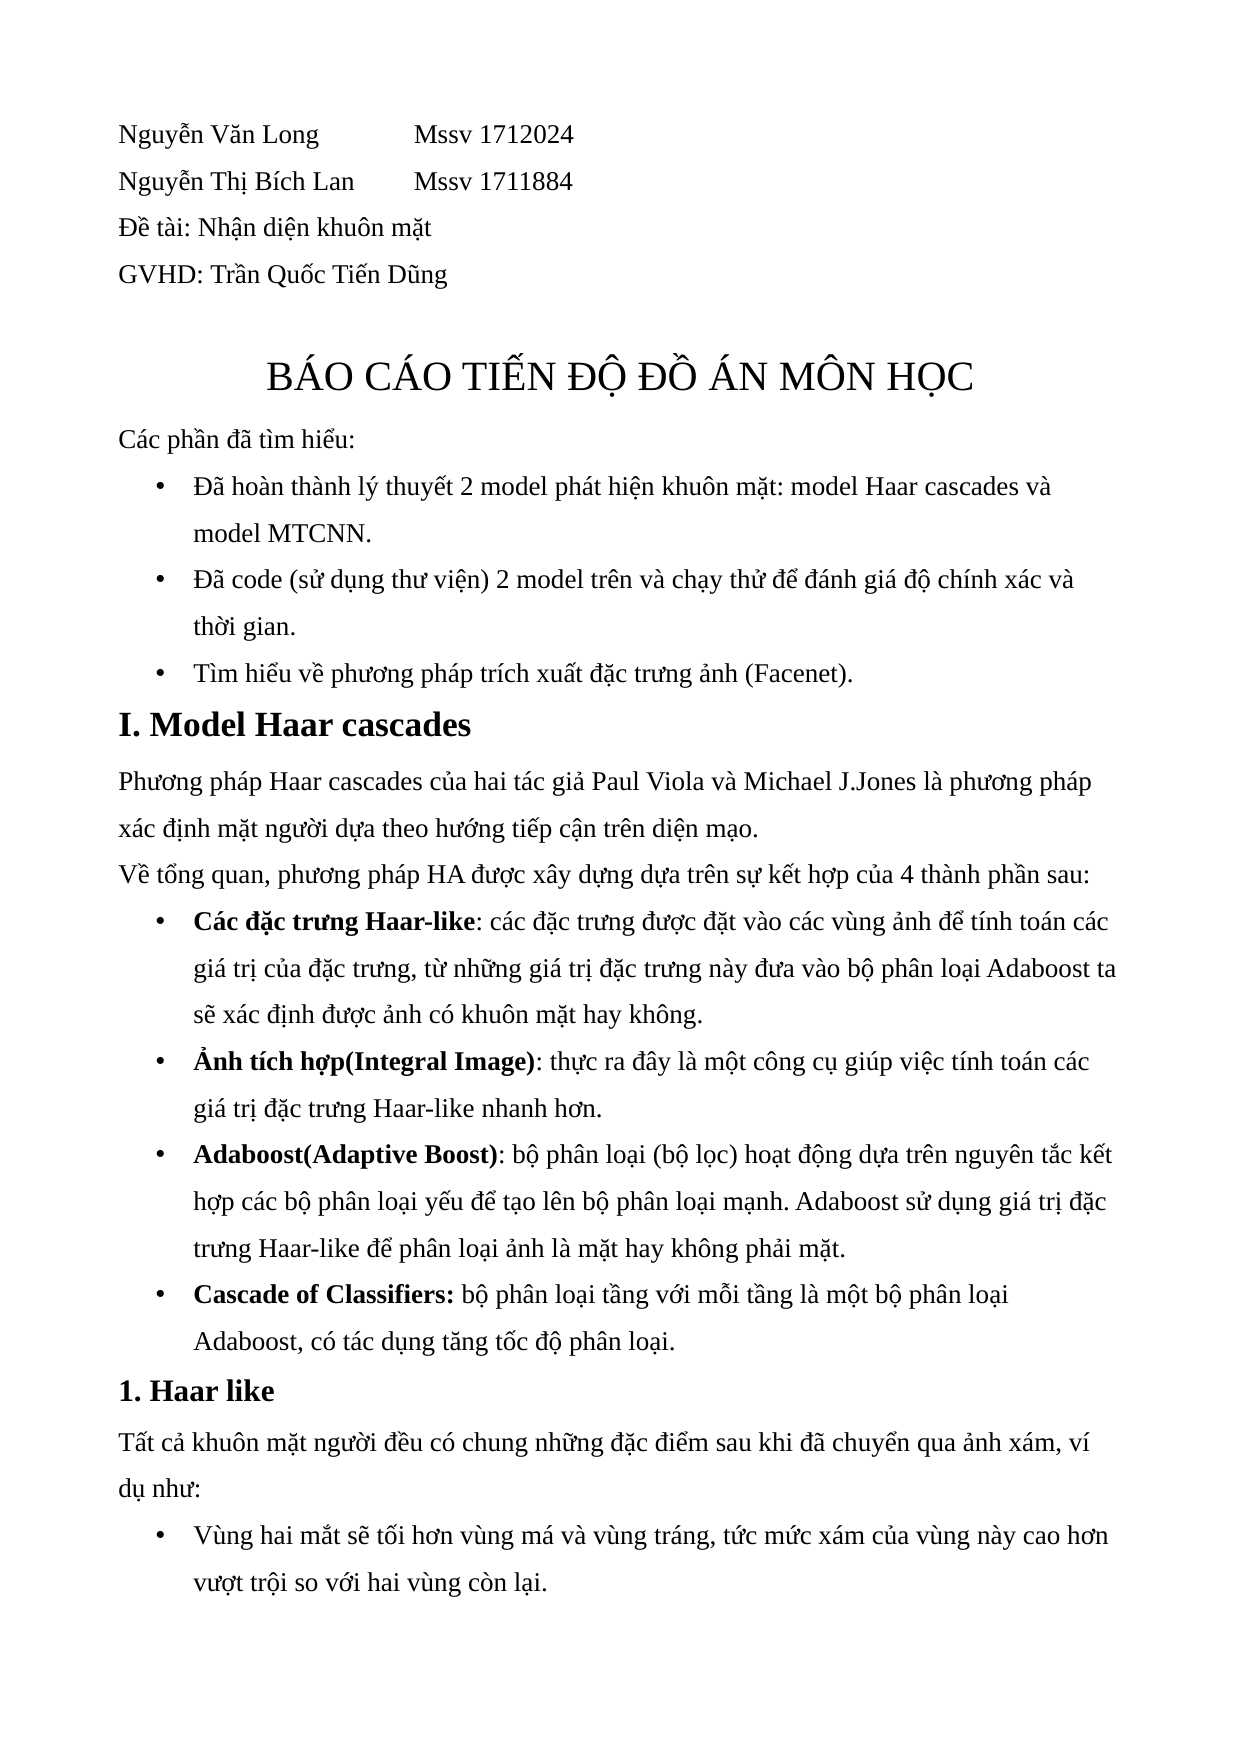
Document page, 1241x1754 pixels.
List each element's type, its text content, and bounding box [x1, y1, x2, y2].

list Vùng hai mắt sẽ tối hơn vùng má và vùng tráng, tức mức xám của vùng này cao hơn vượt trội so với hai vùng còn lại. [156, 1519, 1122, 1597]
text 1. Haar like [118, 1372, 1122, 1408]
text BÁO CÁO TIẾN ĐỘ ĐỒ ÁN MÔN HỌC [118, 351, 1122, 399]
text Đề tài: Nhận diện khuôn mặt [118, 211, 1122, 243]
text Phương pháp Haar cascades của hai tác giả Paul Viola và Michael J.Jones là phương pháp xác định mặt người dựa theo hướng tiếp cận trên diện mạo. [118, 765, 1122, 843]
text Nguyễn Văn Long Mssv 1712024 [118, 118, 1122, 149]
text Tất cả khuôn mặt người đều có chung những đặc điểm sau khi đã chuyển qua ảnh xám, ví dụ như: [118, 1426, 1122, 1504]
list Tìm hiểu về phương pháp trích xuất đặc trưng ảnh (Facenet). [156, 657, 1122, 688]
text GVHD: Trần Quốc Tiến Dũng [118, 258, 1122, 289]
list Các đặc trưng Haar-like: các đặc trưng được đặt vào các vùng ảnh để tính toán các giá trị của đặc trưng, từ những giá trị đặc trưng này đưa vào bộ phân loại Adaboost ta sẽ xác định được ảnh có khuôn mặt hay không. [156, 905, 1122, 1029]
list Adaboost(Adaptive Boost): bộ phân loại (bộ lọc) hoạt động dựa trên nguyên tắc kết hợp các bộ phân loại yếu để tạo lên bộ phân loại mạnh. Adaboost sử dụng giá trị đặc trưng Haar-like để phân loại ảnh là mặt hay không phải mặt. [156, 1138, 1122, 1263]
text Nguyễn Thị Bích Lan Mssv 1711884 [118, 165, 1122, 196]
text Về tổng quan, phương pháp HA được xây dựng dựa trên sự kết hợp của 4 thành phần sau: [118, 858, 1122, 889]
list Cascade of Classifiers: bộ phân loại tầng với mỗi tầng là một bộ phân loại Adaboost, có tác dụng tăng tốc độ phân loại. [156, 1279, 1122, 1357]
text Các phần đã tìm hiểu: [118, 423, 1122, 454]
list Đã hoàn thành lý thuyết 2 model phát hiện khuôn mặt: model Haar cascades và model MTCNN. [156, 470, 1122, 548]
list Ảnh tích hợp(Integral Image): thực ra đây là một công cụ giúp việc tính toán các giá trị đặc trưng Haar-like nhanh hơn. [156, 1045, 1122, 1123]
list Đã code (sử dụng thư viện) 2 model trên và chạy thử để đánh giá độ chính xác và thời gian. [156, 563, 1122, 641]
text I. Model Haar cascades [118, 704, 1122, 744]
